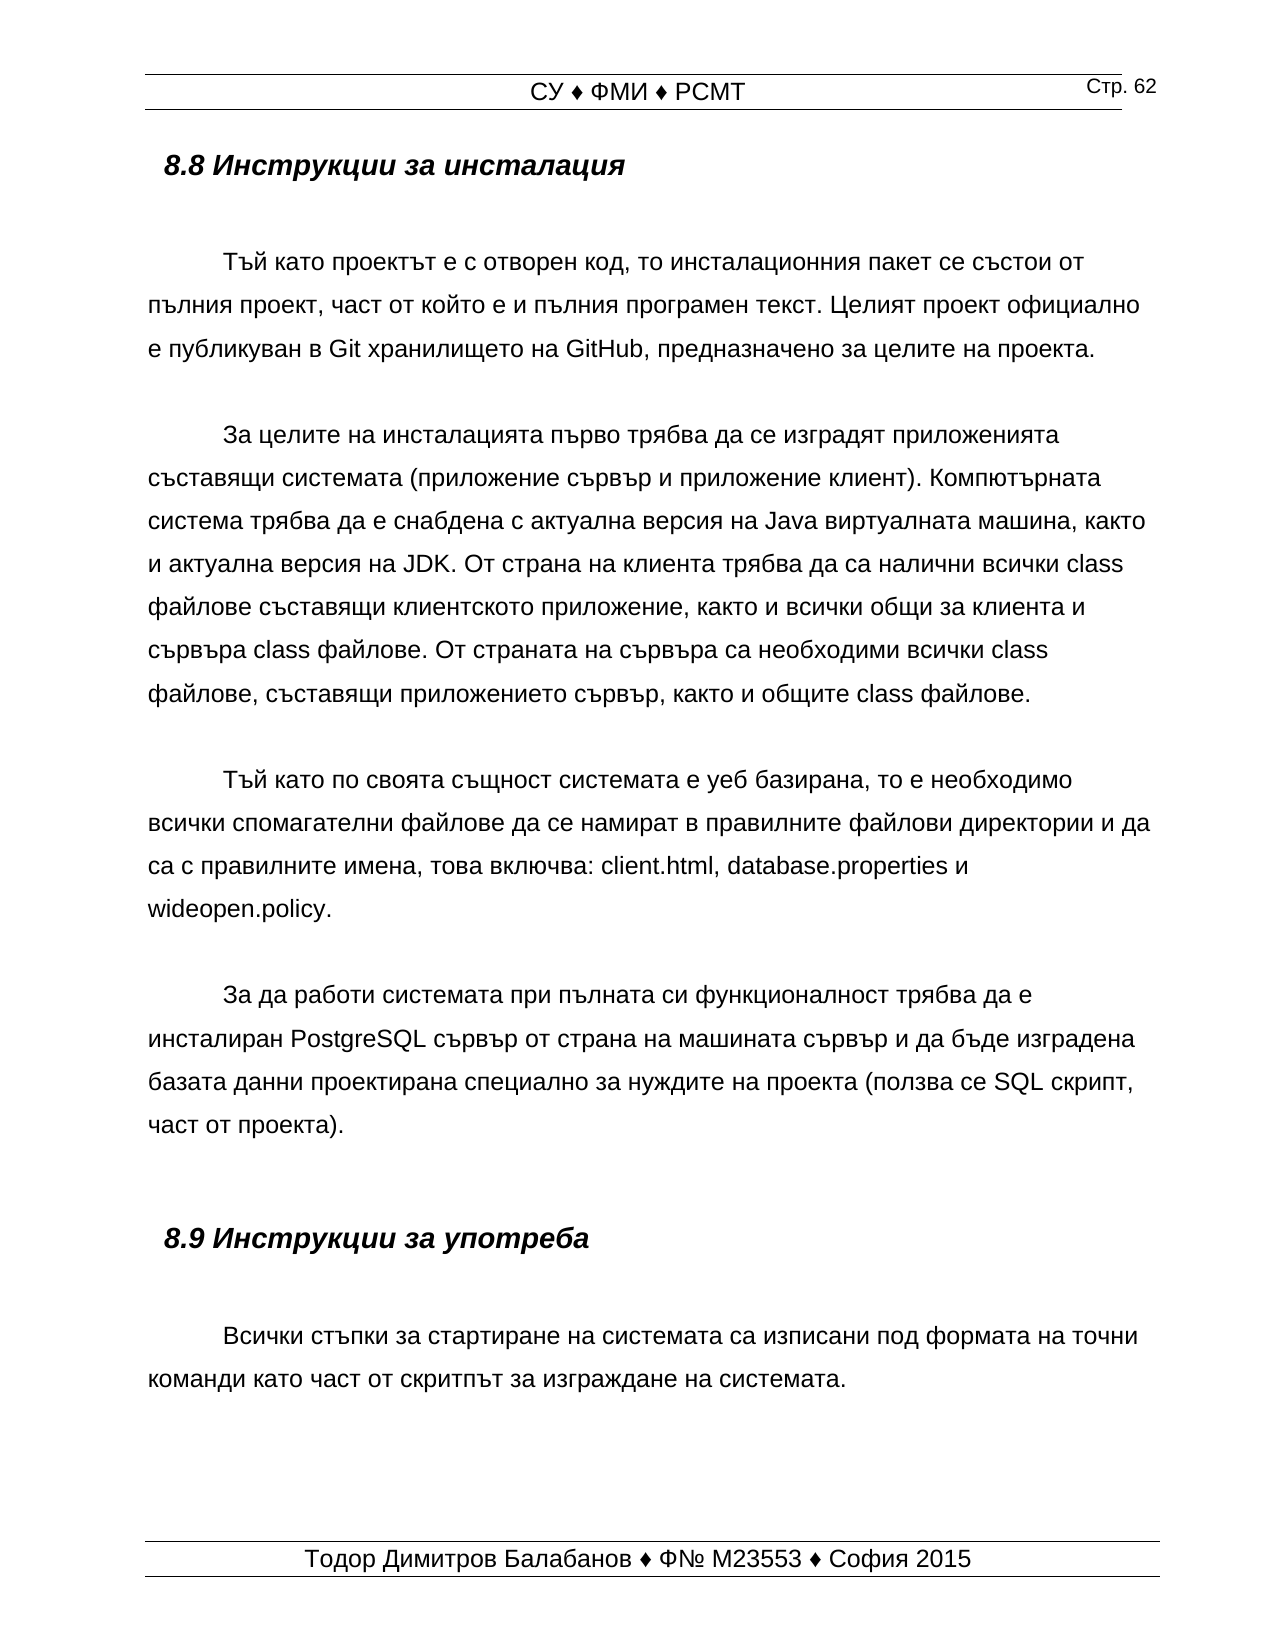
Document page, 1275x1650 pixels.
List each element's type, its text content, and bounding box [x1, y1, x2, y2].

text Тъй като проектът е с отворен код, то инсталационния пакет се състои от пълния проект, част от който е и пълния програмен текст. Целият проект официално е публикуван в Git хранилището на GitHub, предназначено за целите на проекта. [148, 247, 1157, 362]
text За целите на инсталацията първо трябва да се изградят приложенията съставящи системата (приложение сървър и приложение клиент). Компютърната система трябва да е снабдена с актуална версия на Java виртуалната машина, както и актуална версия на JDK. От страна на клиента трябва да са налични всички class файлове съставящи клиентското приложение, както и всички общи за клиента и сървъра class файлове. От страната на сървъра са необходими всички class файлове, съставящи приложението сървър, както и общите class файлове. [148, 420, 1157, 707]
subtitle 8.8 Инструкции за инсталация [148, 148, 1157, 181]
text Всички стъпки за стартиране на системата са изписани под формата на точни команди като част от скритпът за изграждане на системата. [148, 1321, 1157, 1393]
text Тъй като по своята същност системата е уеб базирана, то е необходимо всички спомагателни файлове да се намират в правилните файлови директории и да са с правилните имена, това включва: client.html, database.properties и wideopen.policy. [148, 765, 1157, 923]
subtitle 8.9 Инструкции за употреба [148, 1221, 1157, 1255]
text За да работи системата при пълната си функционалност трябва да е инсталиран PostgreSQL сървър от страна на машината сървър и да бъде изградена базата данни проектирана специално за нуждите на проекта (ползва се SQL скрипт, част от проекта). [148, 981, 1157, 1139]
